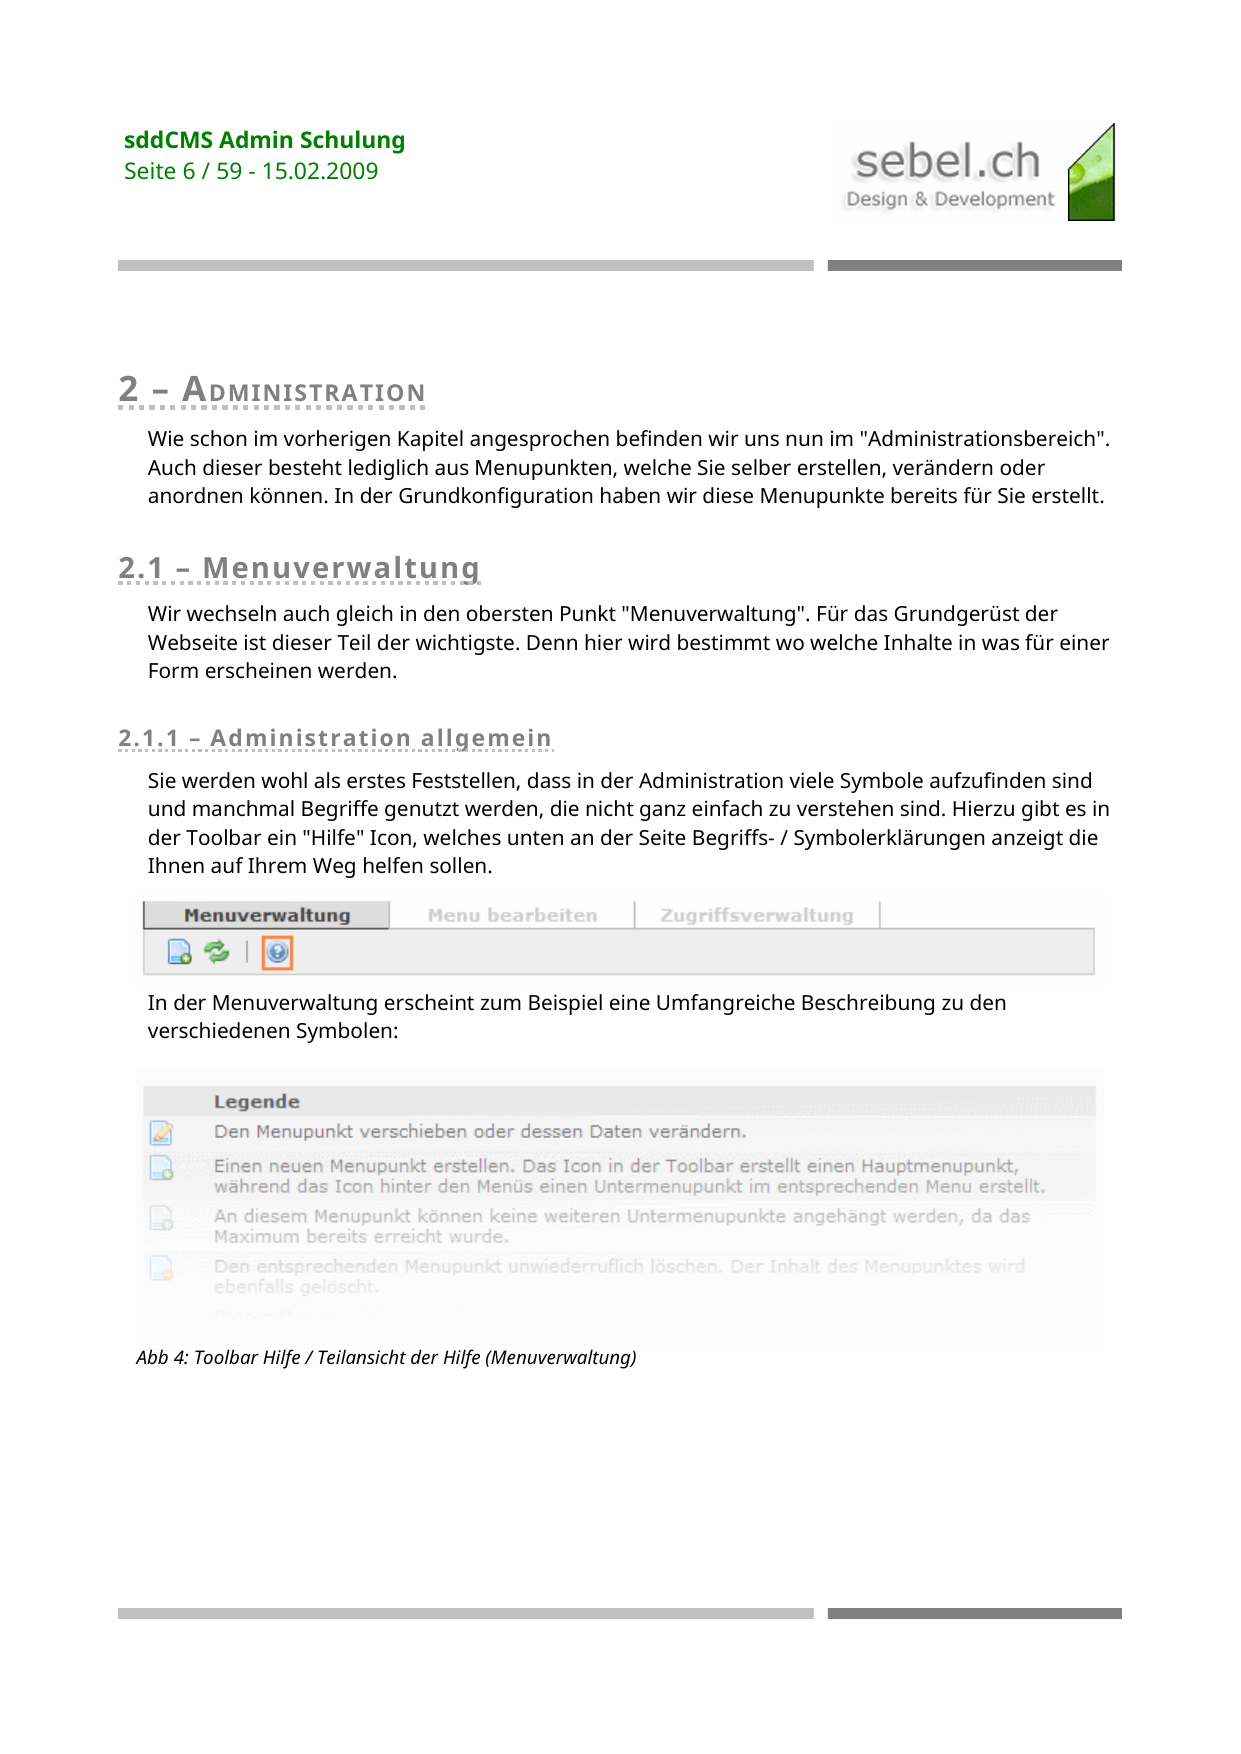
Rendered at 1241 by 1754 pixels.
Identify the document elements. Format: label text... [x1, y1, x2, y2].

picture [118, 260, 1122, 271]
subtitle 2.1 – Menuverwaltung [118, 547, 1122, 587]
picture [134, 892, 1106, 988]
text Wir wechseln auch gleich in den obersten Punkt "Menuverwaltung". Für das Grundgerüst der Webseite ist dieser Teil der wichtigste. Denn hier wird bestimmt wo welche Inhalte in was für einer Form erscheinen werden. [148, 599, 1122, 685]
text In der Menuverwaltung erscheint zum Beispiel eine Umfangreiche Beschreibung zu den verschiedenen Symbolen: [148, 892, 1122, 1044]
subtitle 2.1.1 – Administration allgemein [118, 722, 1122, 754]
text Sie werden wohl als erstes Feststellen, dass in der Administration viele Symbole aufzufinden sind und manchmal Begriffe genutzt werden, die nicht ganz einfach zu verstehen sind. Hierzu gibt es in der Toolbar ein "Hilfe" Icon, welches unten an der Seite Begriffs- / Symbolerklärungen anzeigt die Ihnen auf Ihrem Weg helfen sollen. [148, 766, 1122, 880]
text Abb 4: Toolbar Hilfe / Teilansicht der Hilfe (Menuverwaltung) [136, 1345, 1104, 1370]
subtitle 2 – Administration [118, 364, 1122, 412]
picture [136, 1069, 1104, 1345]
text Wie schon im vorherigen Kapitel angesprochen befinden wir uns nun im "Administrationsbereich". Auch dieser besteht lediglich aus Menupunkten, welche Sie selber erstellen, verändern oder anordnen können. In der Grundkonfiguration haben wir diese Menupunkte bereits für Sie erstellt. [148, 424, 1122, 510]
picture [118, 1608, 1122, 1619]
